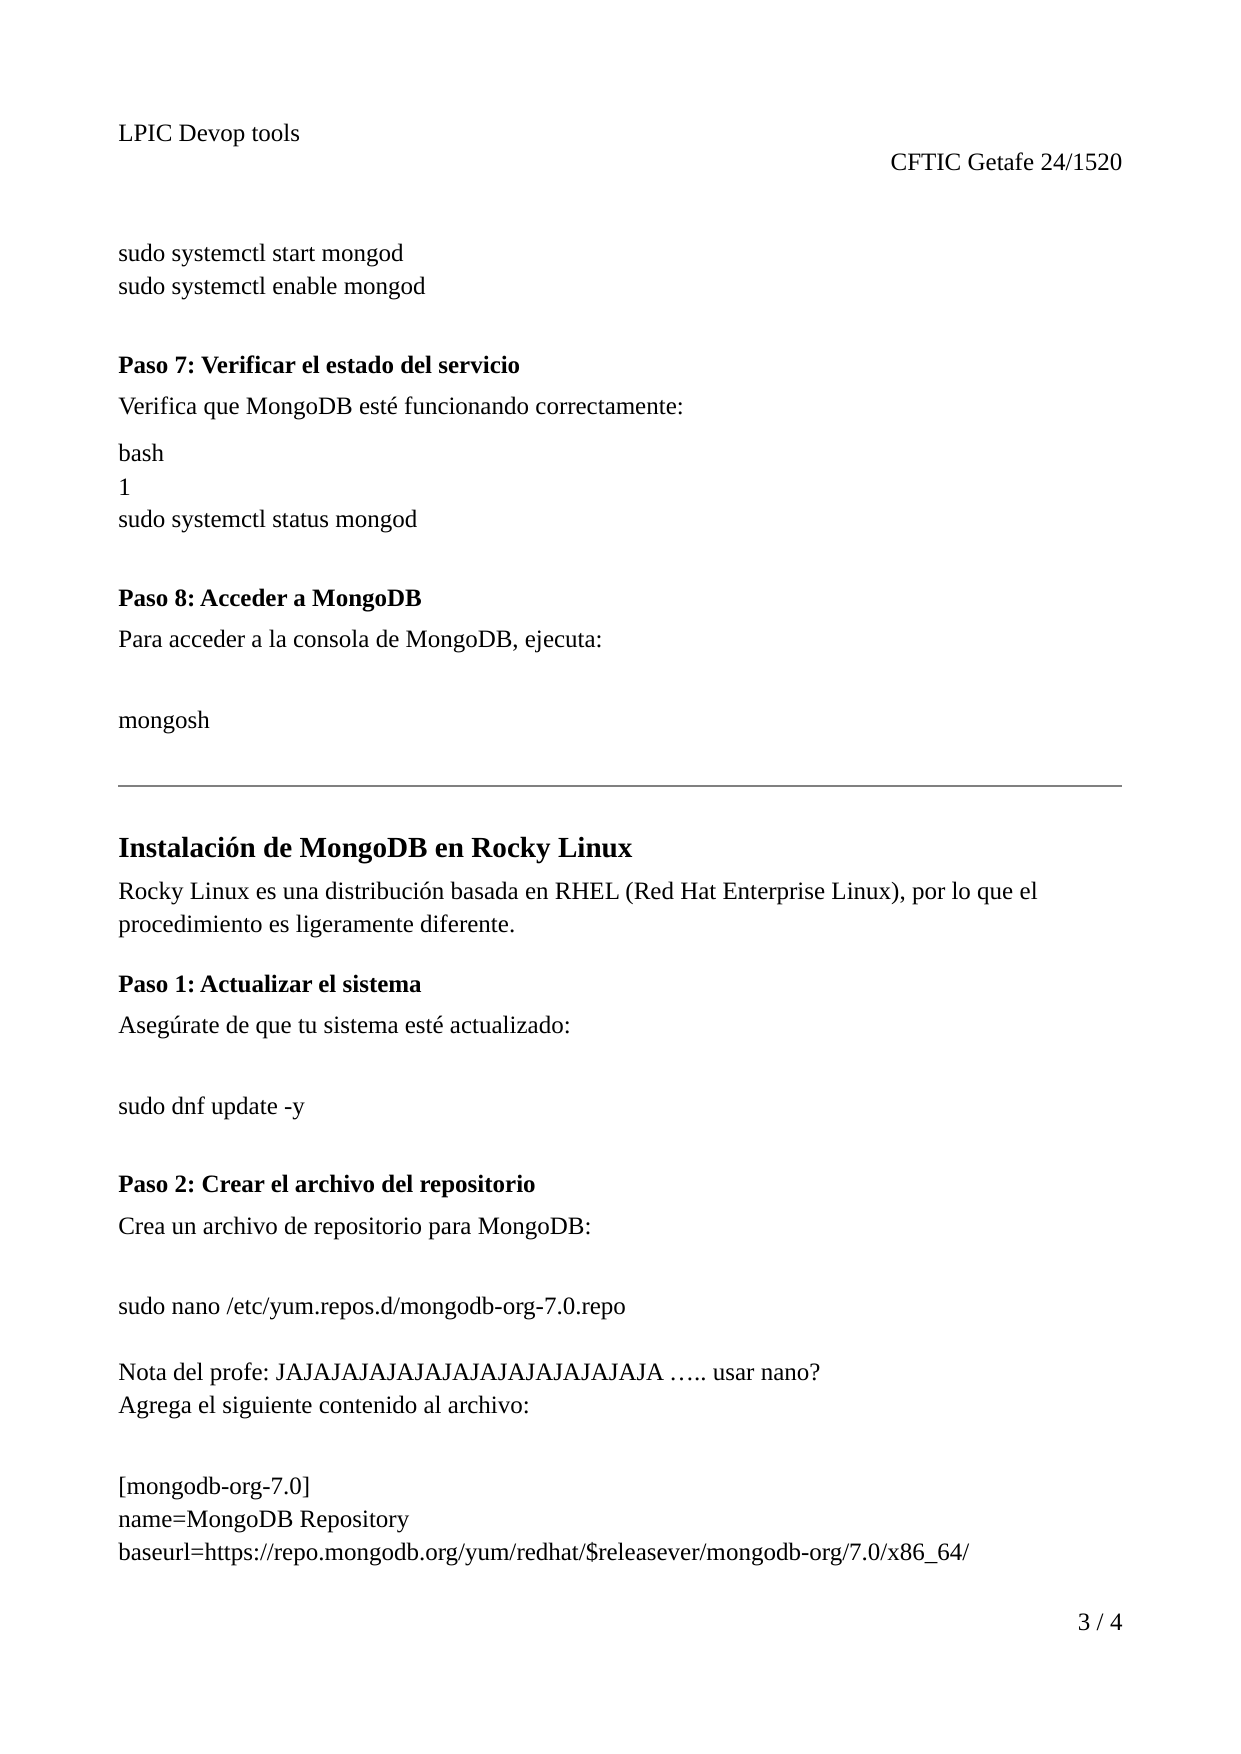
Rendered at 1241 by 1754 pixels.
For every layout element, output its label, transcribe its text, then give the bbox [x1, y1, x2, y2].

text sudo systemctl start mongod [118, 238, 1122, 267]
subtitle Instalación de MongoDB en Rocky Linux [118, 830, 1122, 863]
text Crea un archivo de repositorio para MongoDB: [118, 1211, 1122, 1239]
text baseurl=https://repo.mongodb.org/yum/redhat/$releasever/mongodb-org/7.0/x86_64/ [118, 1537, 1122, 1566]
text sudo nano /etc/yum.repos.d/mongodb-org-7.0.repo [118, 1291, 1122, 1320]
text mongosh [118, 705, 1122, 734]
subtitle Paso 1: Actualizar el sistema [118, 969, 1122, 998]
text sudo dnf update -y [118, 1091, 1122, 1120]
subtitle Paso 7: Verificar el estado del servicio [118, 350, 1122, 378]
text Rocky Linux es una distribución basada en RHEL (Red Hat Enterprise Linux), por lo que el procedimiento es ligeramente diferente. [118, 876, 1122, 938]
text Verifica que MongoDB esté funcionando correctamente: [118, 391, 1122, 420]
subtitle Paso 2: Crear el archivo del repositorio [118, 1169, 1122, 1198]
text Asegúrate de que tu sistema esté actualizado: [118, 1010, 1122, 1039]
text Agrega el siguiente contenido al archivo: [118, 1390, 1122, 1419]
text Nota del profe: JAJAJAJAJAJAJAJAJAJAJAJAJAJA ….. usar nano? [118, 1357, 1122, 1386]
text name=MongoDB Repository [118, 1504, 1122, 1533]
text [mongodb-org-7.0] [118, 1471, 1122, 1500]
text Para acceder a la consola de MongoDB, ejecuta: [118, 624, 1122, 653]
text 1 [118, 472, 1122, 500]
text bash [118, 438, 1122, 467]
text sudo systemctl enable mongod [118, 271, 1122, 300]
text sudo systemctl status mongod [118, 504, 1122, 533]
subtitle Paso 8: Acceder a MongoDB [118, 583, 1122, 612]
